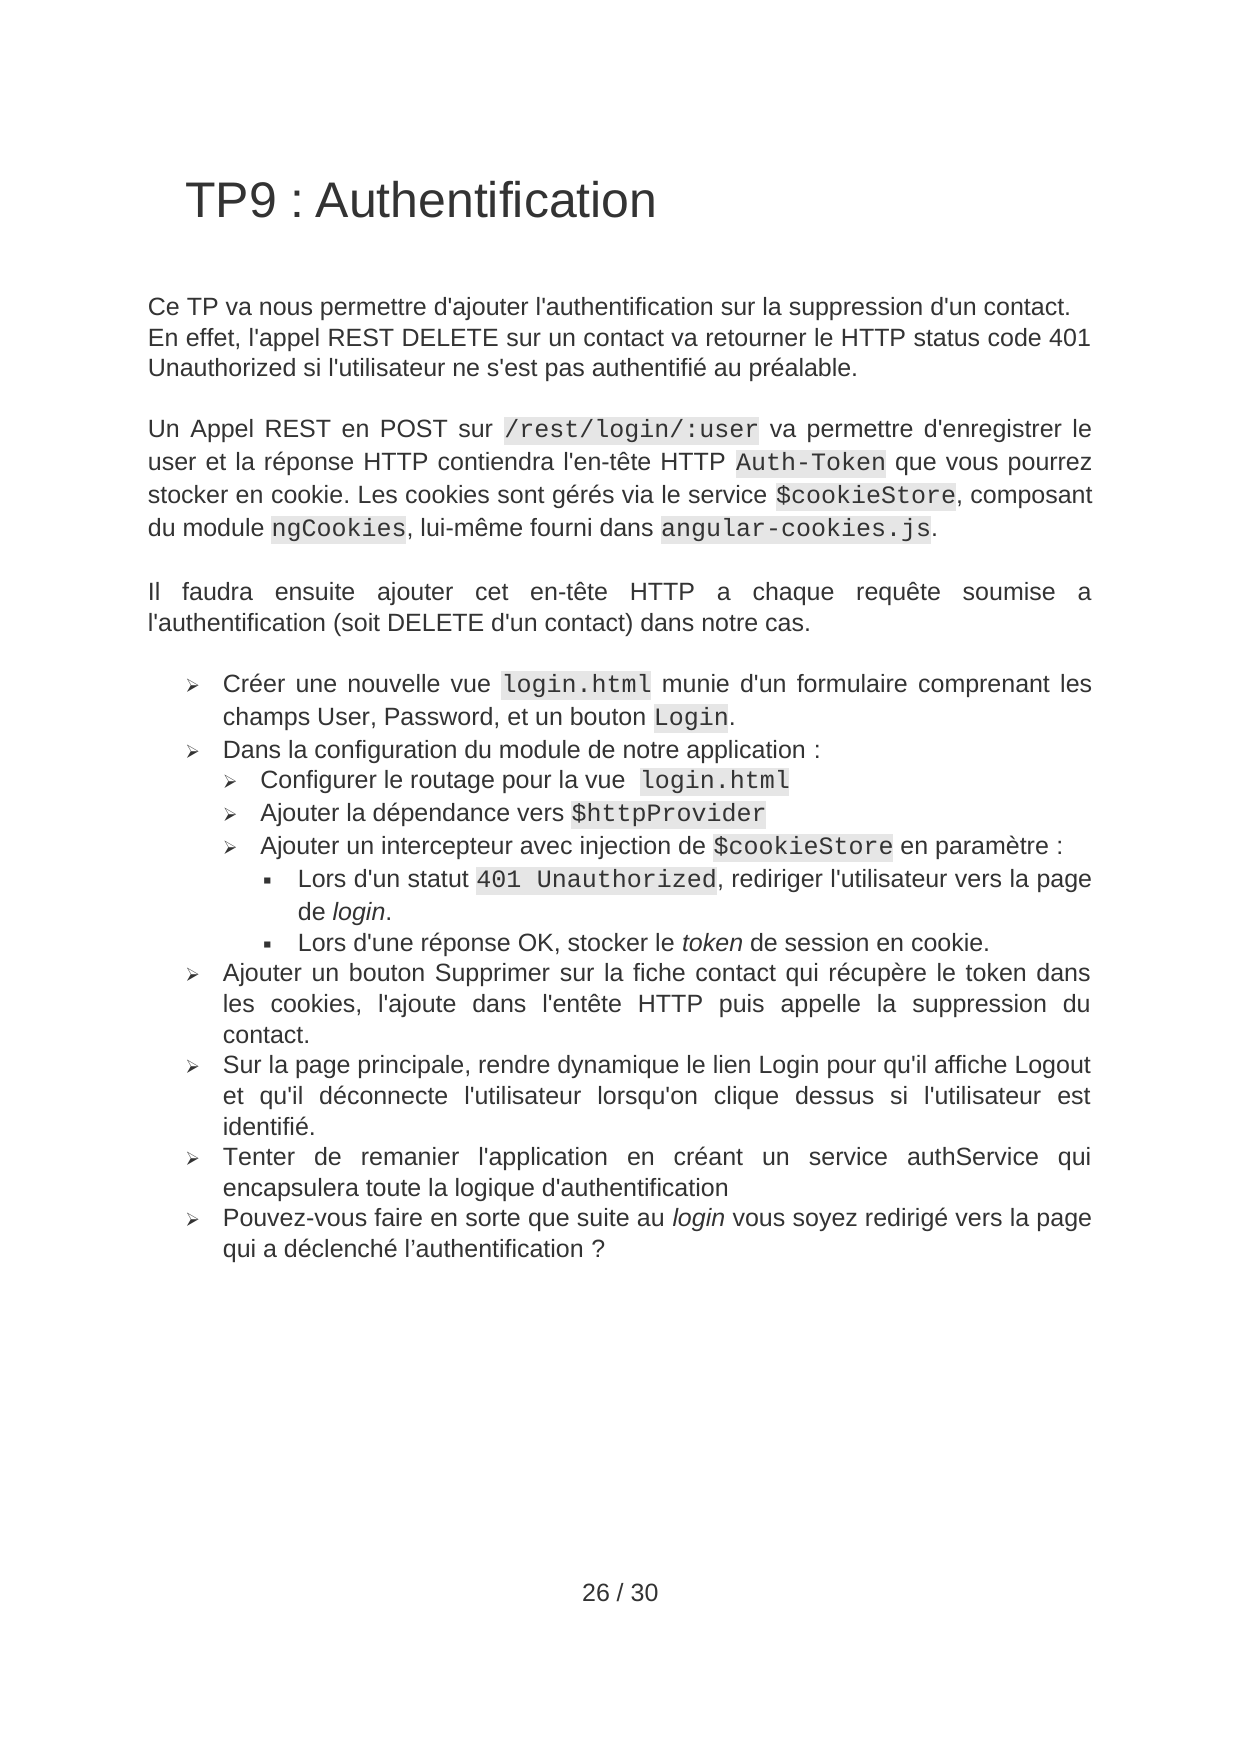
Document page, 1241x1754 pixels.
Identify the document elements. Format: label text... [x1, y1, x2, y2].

text Un Appel REST en POST sur /rest/login/:user va permettre d'enregistrer le user et la réponse HTTP contiendra l'en-tête HTTP Auth-Token que vous pourrez stocker en cookie. Les cookies sont gérés via le service $cookieStore, composant du module ngCookies, lui-même fourni dans angular-cookies.js. [148, 415, 1092, 544]
list Sur la page principale, rendre dynamique le lien Login pour qu'il affiche Logout et qu'il déconnecte l'utilisateur lorsqu'on clique dessus si l'utilisateur est identifié. [185, 1051, 1092, 1140]
list Ajouter un intercepteur avec injection de $cookieStore en paramètre : [223, 832, 1092, 862]
list Tenter de remanier l'application en créant un service authService qui encapsulera toute la logique d'authentification [185, 1143, 1092, 1202]
text Ce TP va nous permettre d'ajouter l'authentification sur la suppression d'un contact. [148, 293, 1092, 321]
list Ajouter la dépendance vers $httpProvider [223, 799, 1092, 829]
list Créer une nouvelle vue login.html munie d'un formulaire comprenant les champs User, Password, et un bouton Login. [185, 669, 1092, 733]
subtitle TP9 : Authentification [148, 172, 1092, 228]
list Lors d'un statut 401 Unauthorized, rediriger l'utilisateur vers la page de login. [260, 865, 1092, 926]
list Configurer le routage pour la vue login.html [223, 766, 1092, 796]
text En effet, l'appel REST DELETE sur un contact va retourner le HTTP status code 401 Unauthorized si l'utilisateur ne s'est pas authentifié au préalable. [148, 323, 1092, 382]
list Ajouter un bouton Supprimer sur la fiche contact qui récupère le token dans les cookies, l'ajoute dans l'entête HTTP puis appelle la suppression du contact. [185, 959, 1092, 1048]
text Il faudra ensuite ajouter cet en-tête HTTP a chaque requête soumise a l'authentification (soit DELETE d'un contact) dans notre cas. [148, 578, 1092, 636]
list Dans la configuration du module de notre application : [185, 736, 1092, 763]
list Lors d'une réponse OK, stocker le token de session en cookie. [260, 929, 1092, 957]
list Pouvez-vous faire en sorte que suite au login vous soyez redirigé vers la page qui a déclenché l’authentification ? [185, 1204, 1092, 1263]
